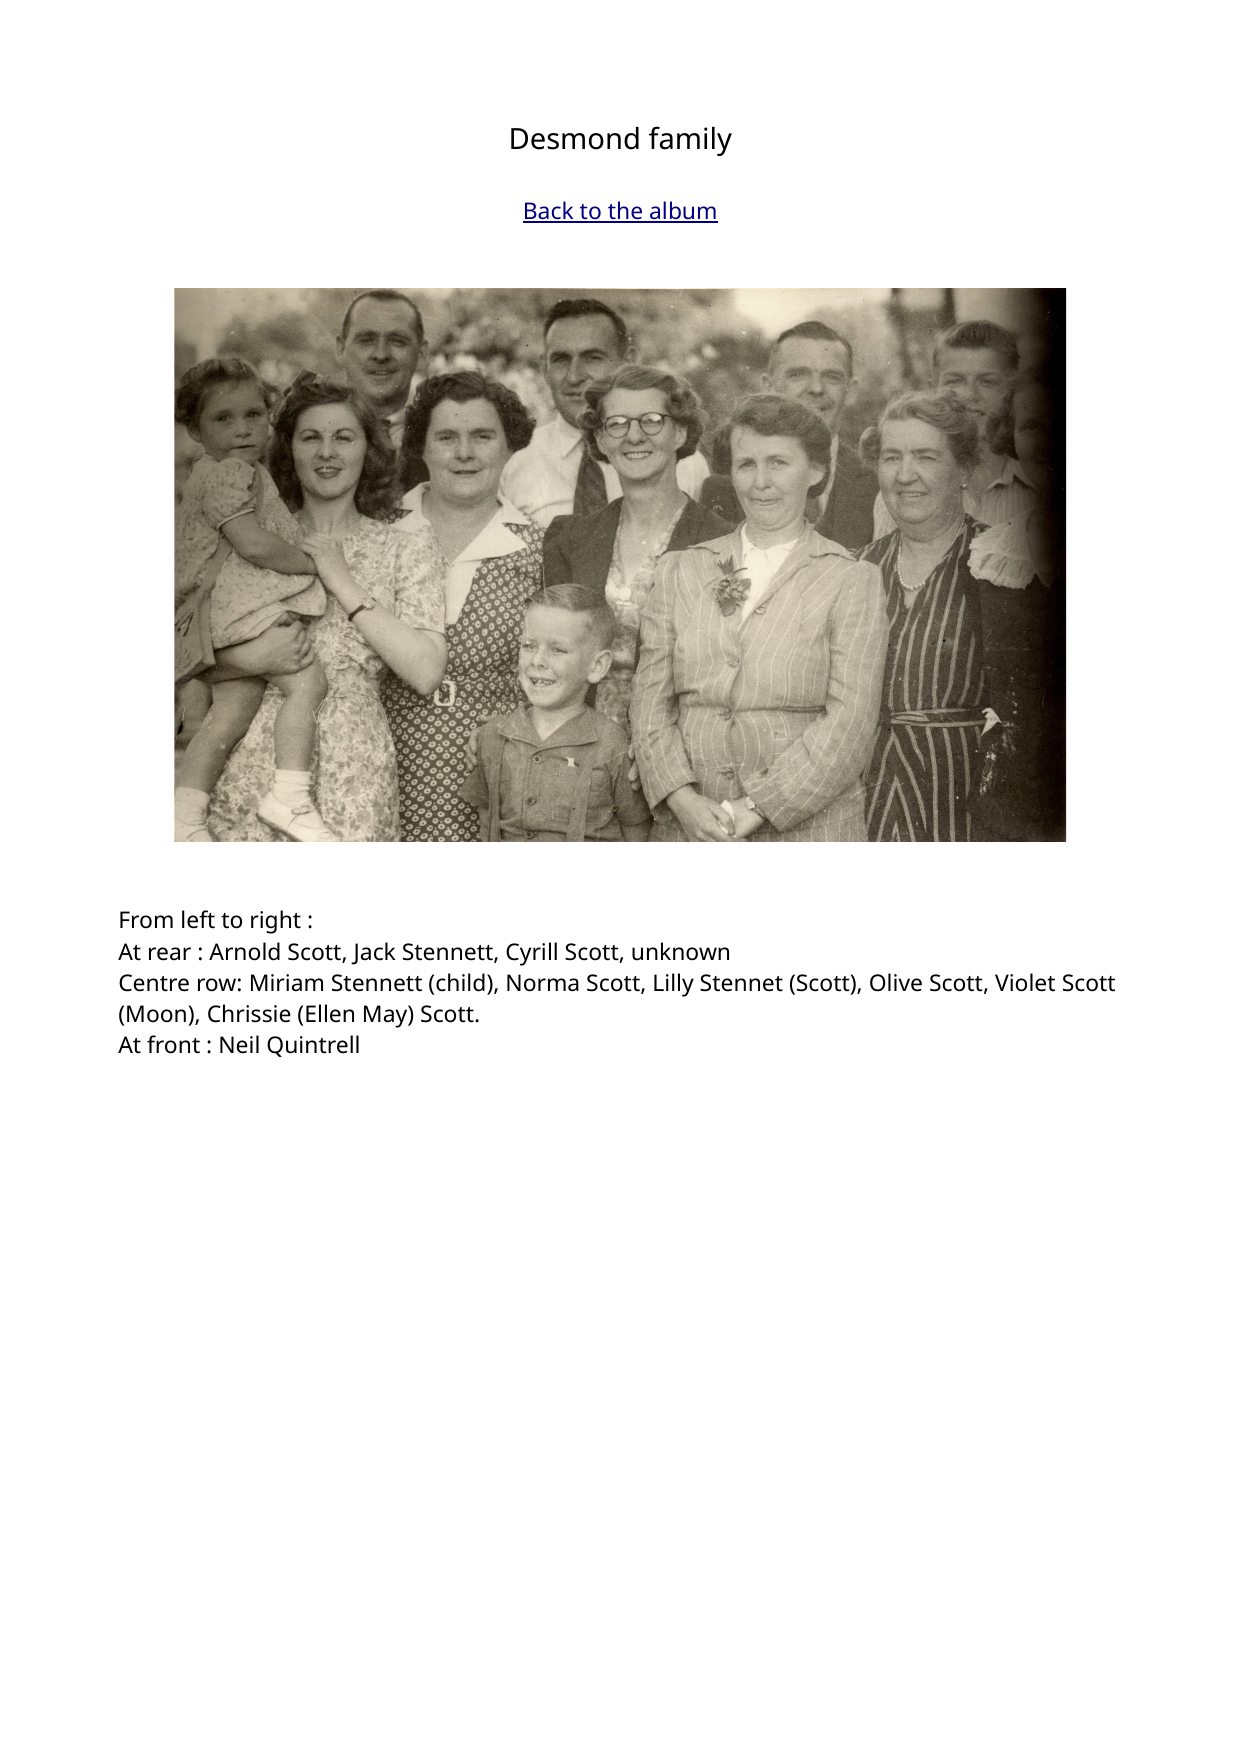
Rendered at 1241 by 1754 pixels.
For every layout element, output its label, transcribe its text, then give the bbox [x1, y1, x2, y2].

text Centre row: Miriam Stennett (child), Norma Scott, Lilly Stennet (Scott), Olive Scott, Violet Scott (Moon), Chrissie (Ellen May) Scott. [118, 967, 1122, 1029]
picture [174, 288, 1067, 842]
text Back to the album [118, 195, 1122, 226]
text From left to right : [118, 904, 1122, 935]
text At rear : Arnold Scott, Jack Stennett, Cyrill Scott, unknown [118, 935, 1122, 967]
text Desmond family [118, 118, 1122, 158]
text At front : Neil Quintrell [118, 1029, 1122, 1060]
